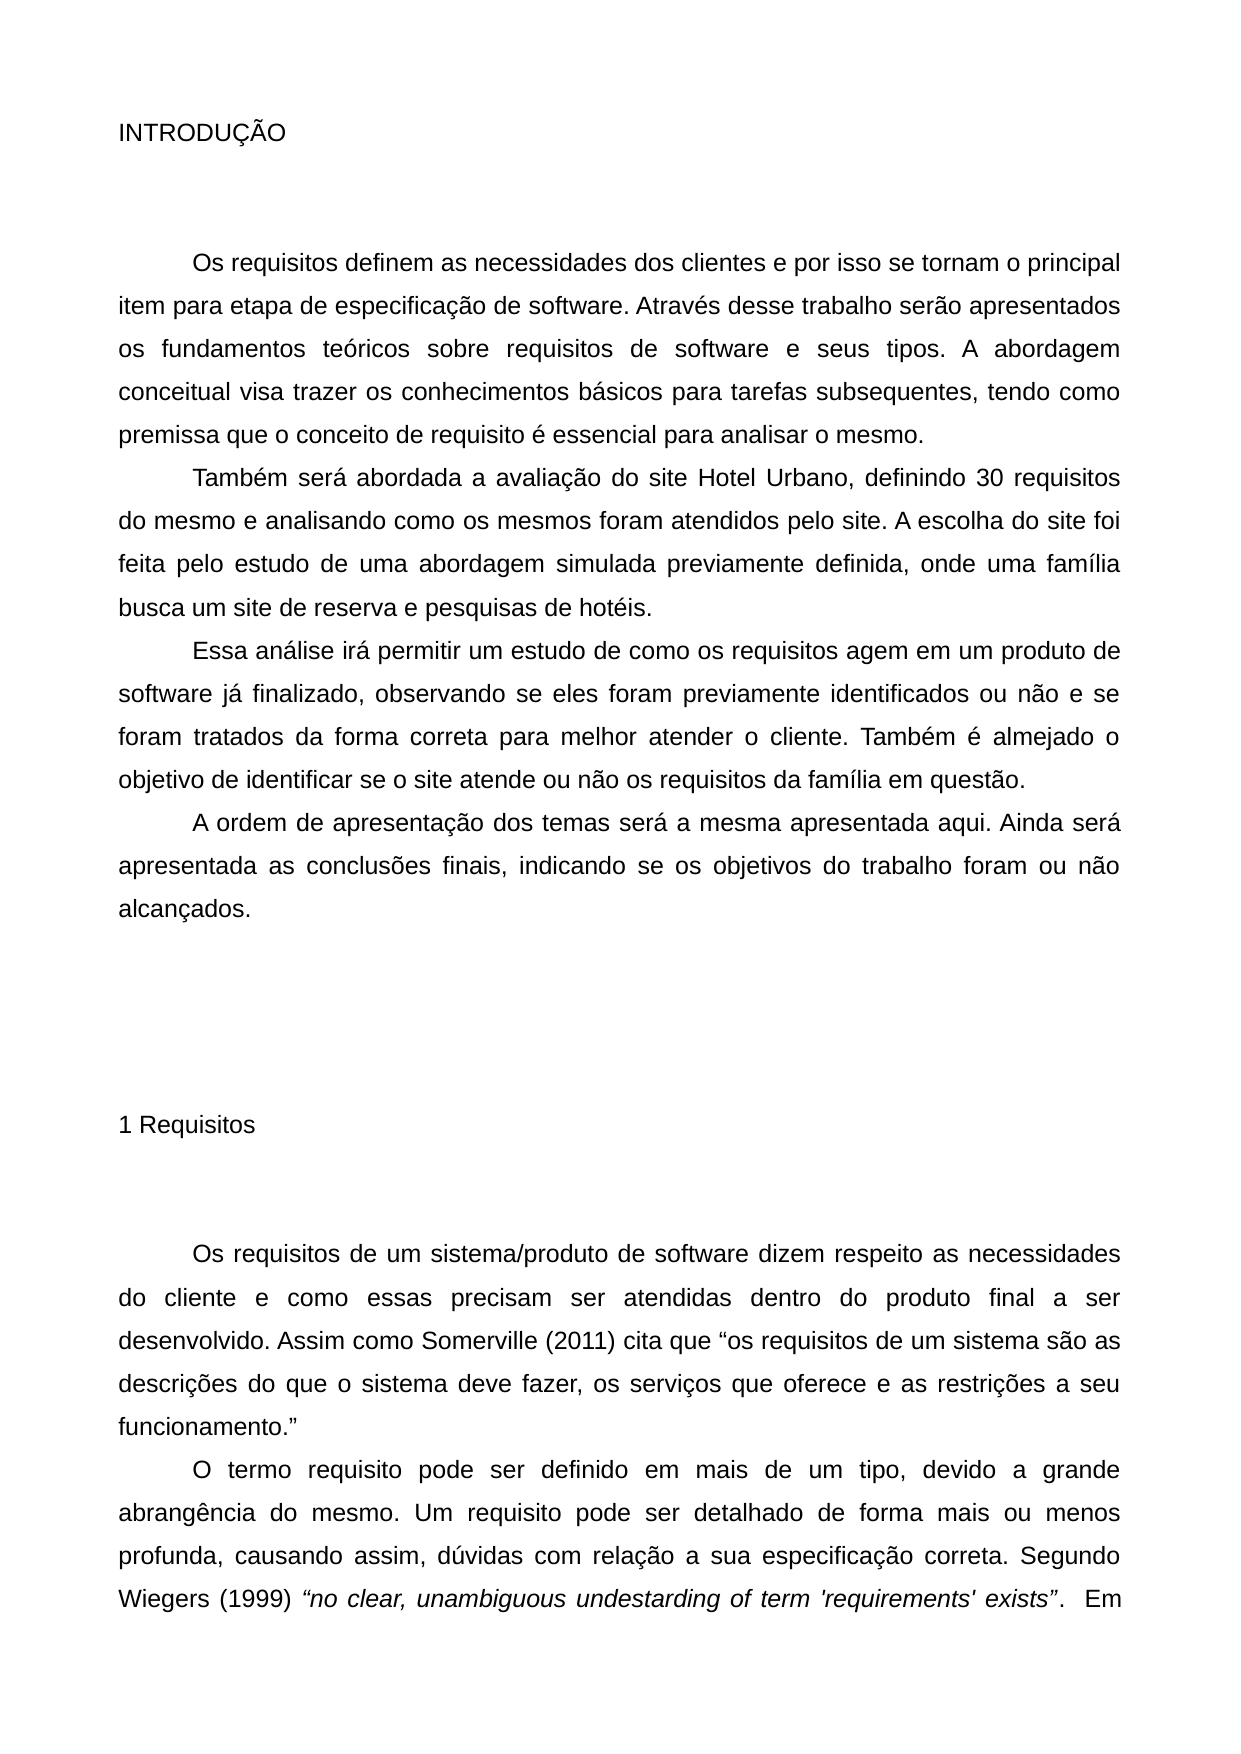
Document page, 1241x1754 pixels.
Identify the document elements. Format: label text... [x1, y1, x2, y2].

text Essa análise irá permitir um estudo de como os requisitos agem em um produto de software já finalizado, observando se eles foram previamente identificados ou não e se foram tratados da forma correta para melhor atender o cliente. Também é almejado o objetivo de identificar se o site atende ou não os requisitos da família em questão. [118, 636, 1122, 794]
text Os requisitos de um sistema/produto de software dizem respeito as necessidades do cliente e como essas precisam ser atendidas dentro do produto final a ser desenvolvido. Assim como Somerville (2011) cita que “os requisitos de um sistema são as descrições do que o sistema deve fazer, os serviços que oferece e as restrições a seu funcionamento.” [118, 1239, 1122, 1441]
text INTRODUÇÃO [118, 118, 1122, 147]
text Os requisitos definem as necessidades dos clientes e por isso se tornam o principal item para etapa de especificação de software. Através desse trabalho serão apresentados os fundamentos teóricos sobre requisitos de software e seus tipos. A abordagem conceitual visa trazer os conhecimentos básicos para tarefas subsequentes, tendo como premissa que o conceito de requisito é essencial para analisar o mesmo. [118, 247, 1122, 449]
text Também será abordada a avaliação do site Hotel Urbano, definindo 30 requisitos do mesmo e analisando como os mesmos foram atendidos pelo site. A escolha do site foi feita pelo estudo de uma abordagem simulada previamente definida, onde uma família busca um site de reserva e pesquisas de hotéis. [118, 463, 1122, 621]
text 1 Requisitos [118, 1110, 1122, 1139]
text A ordem de apresentação dos temas será a mesma apresentada aqui. Ainda será apresentada as conclusões finais, indicando se os objetivos do trabalho foram ou não alcançados. [118, 808, 1122, 923]
text O termo requisito pode ser definido em mais de um tipo, devido a grande abrangência do mesmo. Um requisito pode ser detalhado de forma mais ou menos profunda, causando assim, dúvidas com relação a sua especificação correta. Segundo Wiegers (1999) “no clear, unambiguous undestarding of term 'requirements' exists”. Em [118, 1455, 1122, 1613]
